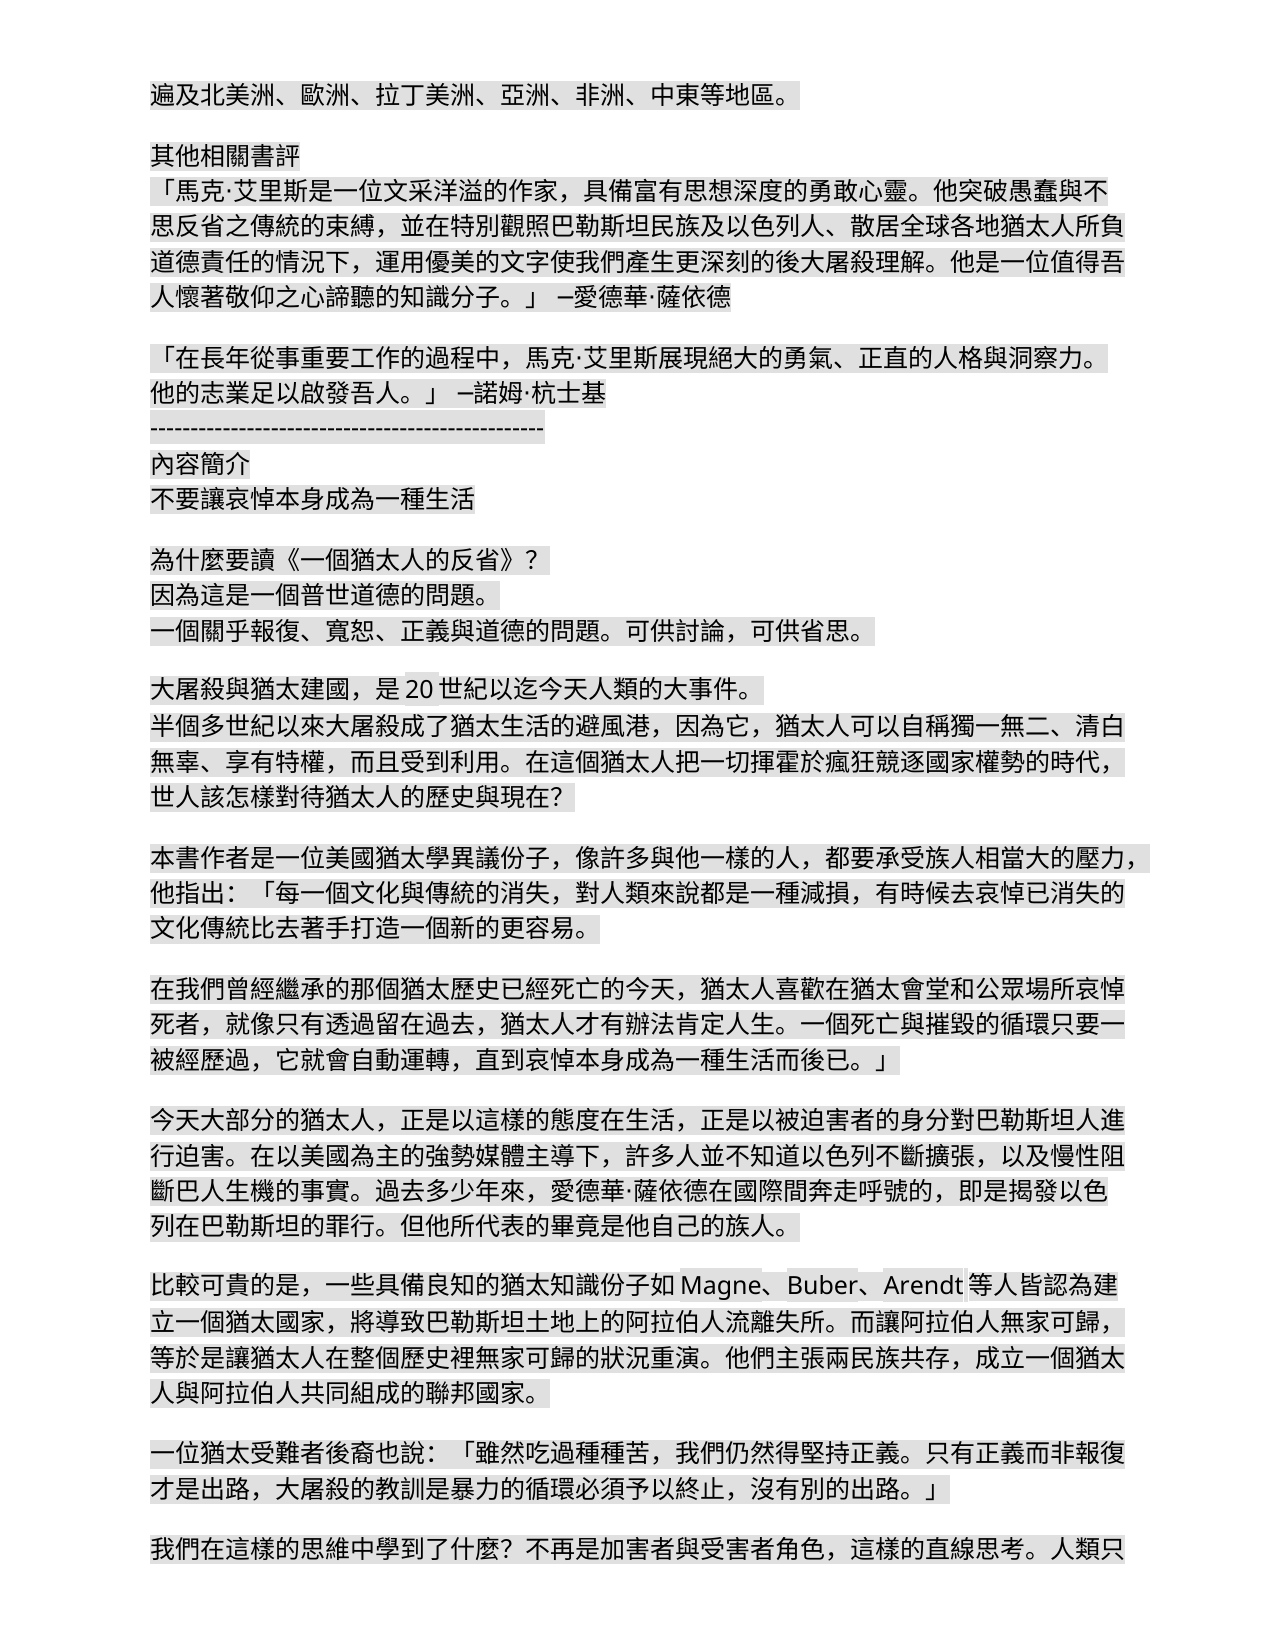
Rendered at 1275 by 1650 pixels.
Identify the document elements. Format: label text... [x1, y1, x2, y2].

text 遍及北美洲、歐洲、拉丁美洲、亞洲、非洲、中東等地區。 [150, 75, 1125, 110]
text 其他相關書評 「馬克‧艾里斯是一位文采洋溢的作家，具備富有思想深度的勇敢心靈。他突破愚蠢與不思反省之傳統的束縛，並在特別觀照巴勒斯坦民族及以色列人、散居全球各地猶太人所負道德責任的情況下，運用優美的文字使我們產生更深刻的後大屠殺理解。他是一位值得吾人懷著敬仰之心諦聽的知識分子。」 ─愛德華‧薩依德 [150, 135, 1125, 312]
text 「在長年從事重要工作的過程中，馬克‧艾里斯展現絕大的勇氣、正直的人格與洞察力。他的志業足以啟發吾人。」 ─諾姆‧杭士基 ------------------------------------------------- 內容簡介 不要讓哀悼本身成為一種生活 [150, 337, 1125, 514]
text 我們在這樣的思維中學到了什麼？不再是加害者與受害者角色，這樣的直線思考。人類只 [150, 1529, 1125, 1564]
text 今天大部分的猶太人，正是以這樣的態度在生活，正是以被迫害者的身分對巴勒斯坦人進行迫害。在以美國為主的強勢媒體主導下，許多人並不知道以色列不斷擴張，以及慢性阻斷巴人生機的事實。過去多少年來，愛德華‧薩依德在國際間奔走呼號的，即是揭發以色列在巴勒斯坦的罪行。但他所代表的畢竟是他自己的族人。 [150, 1100, 1125, 1242]
text 一位猶太受難者後裔也說：「雖然吃過種種苦，我們仍然得堅持正義。只有正義而非報復才是出路，大屠殺的教訓是暴力的循環必須予以終止，沒有別的出路。」 [150, 1433, 1125, 1504]
text 本書作者是一位美國猶太學異議份子，像許多與他一樣的人，都要承受族人相當大的壓力，他指出：「每一個文化與傳統的消失，對人類來說都是一種減損，有時候去哀悼已消失的文化傳統比去著手打造一個新的更容易。 [150, 837, 1125, 944]
text 在我們曾經繼承的那個猶太歷史已經死亡的今天，猶太人喜歡在猶太會堂和公眾場所哀悼死者，就像只有透過留在過去，猶太人才有辦法肯定人生。一個死亡與摧毀的循環只要一被經歷過，它就會自動運轉，直到哀悼本身成為一種生活而後已。」 [150, 969, 1125, 1075]
text 比較可貴的是，一些具備良知的猶太知識份子如Magne、Buber、Arendt等人皆認為建立一個猶太國家，將導致巴勒斯坦土地上的阿拉伯人流離失所。而讓阿拉伯人無家可歸，等於是讓猶太人在整個歷史裡無家可歸的狀況重演。他們主張兩民族共存，成立一個猶太人與阿拉伯人共同組成的聯邦國家。 [150, 1267, 1125, 1408]
text 大屠殺與猶太建國，是20世紀以迄今天人類的大事件。 半個多世紀以來大屠殺成了猶太生活的避風港，因為它，猶太人可以自稱獨一無二、清白無辜、享有特權，而且受到利用。在這個猶太人把一切揮霍於瘋狂競逐國家權勢的時代，世人該怎樣對待猶太人的歷史與現在？ [150, 671, 1125, 812]
text 為什麼要讀《一個猶太人的反省》？ 因為這是一個普世道德的問題。 一個關乎報復、寬恕、正義與道德的問題。可供討論，可供省思。 [150, 539, 1125, 646]
